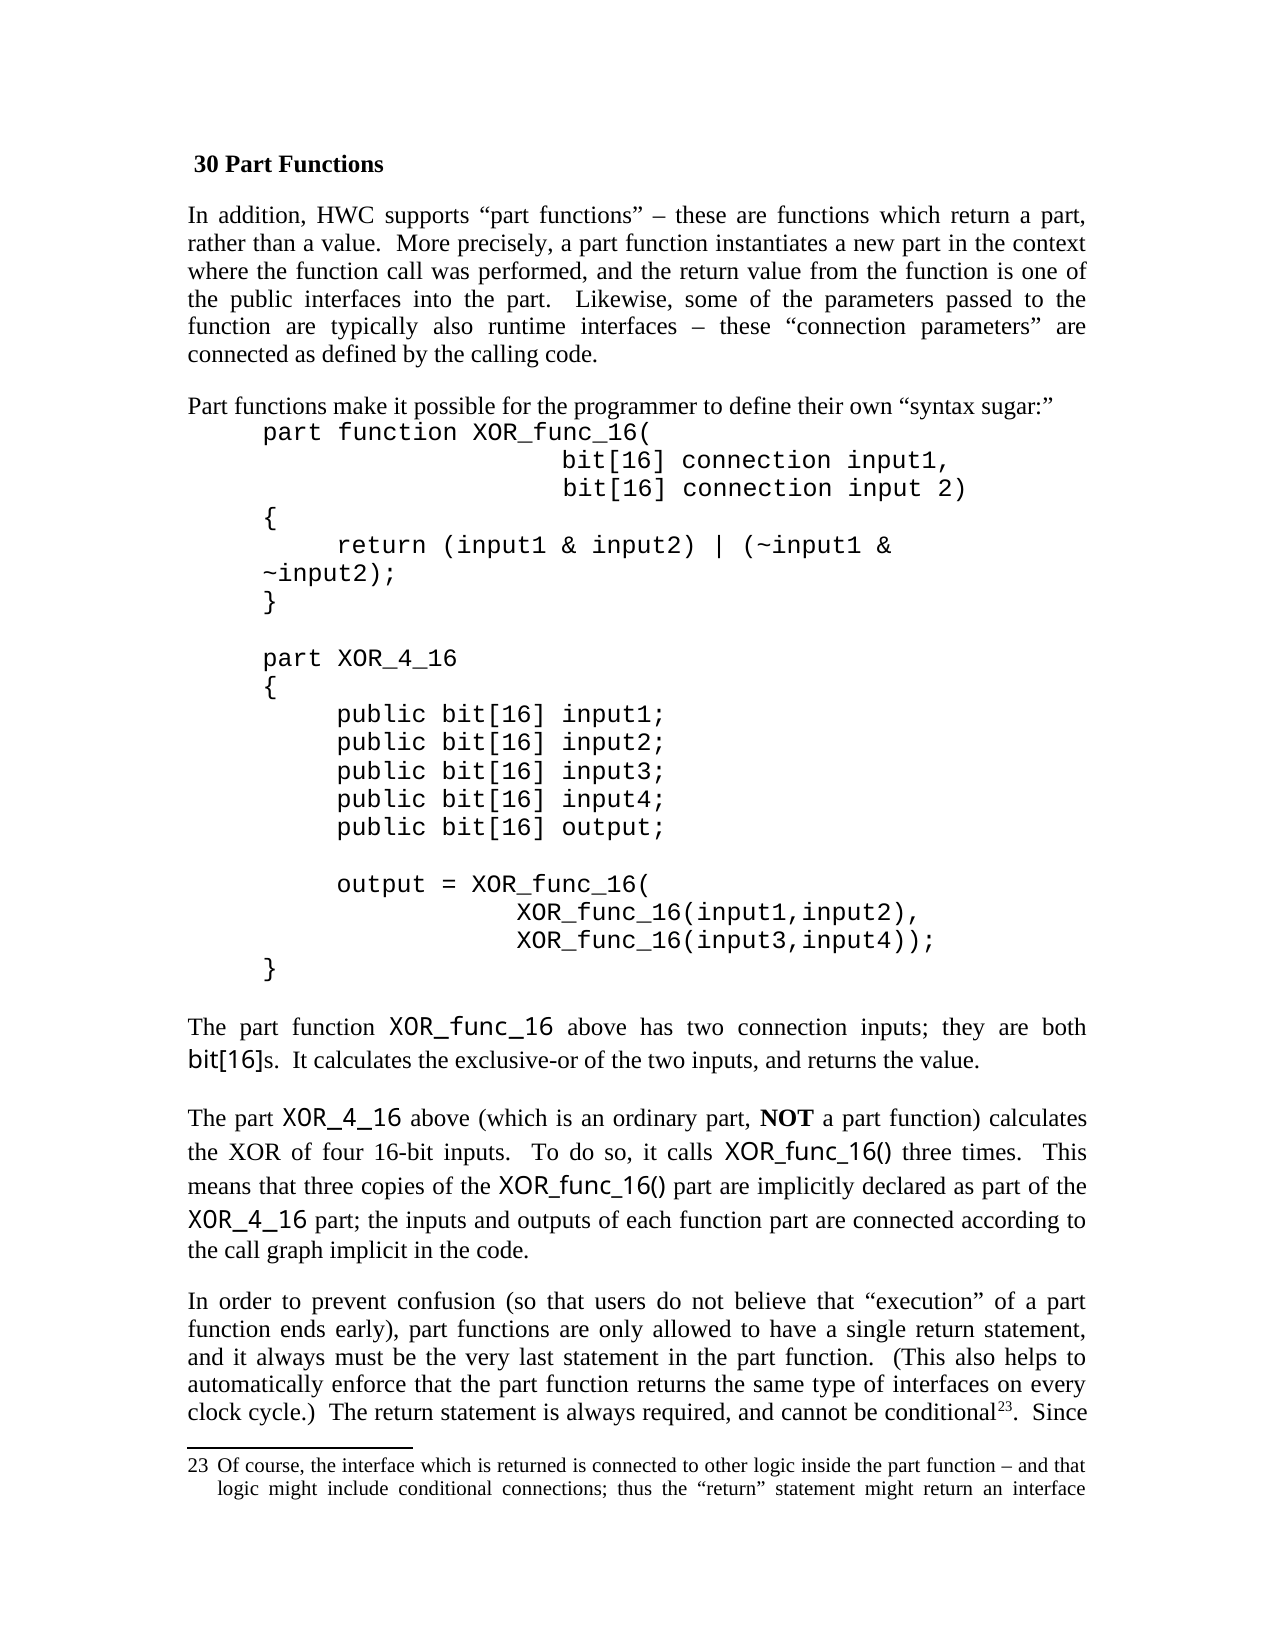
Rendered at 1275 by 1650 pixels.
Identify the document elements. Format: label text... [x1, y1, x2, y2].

text Part functions make it possible for the programmer to define their own “syntax sugar:” [187, 392, 1087, 419]
text } [262, 589, 1012, 617]
text Of course, the interface which is returned is connected to other logic inside the part function – and that logic might include conditional connections; thus the “return” statement might return an interface [187, 1454, 1087, 1500]
text public bit[16] input4; [262, 787, 1012, 815]
text The part function XOR_func_16 above has two connection inputs; they are both bit[16]s. It calculates the exclusive-or of the two inputs, and returns the value. [187, 1008, 1087, 1076]
text bit[16] connection input1, [262, 448, 1012, 476]
text XOR_func_16(input1,input2), [262, 899, 1012, 928]
list Part Functions [187, 150, 1087, 178]
text { [262, 504, 1012, 532]
text public bit[16] output; [262, 815, 1012, 843]
text public bit[16] input3; [262, 758, 1012, 787]
text return (input1 & input2) | (~input1 & ~input2); [262, 532, 1012, 589]
text output = XOR_func_16( [262, 871, 1012, 899]
text In order to prevent confusion (so that users do not believe that “execution” of a part function ends early), part functions are only allowed to have a single return statement, and it always must be the very last statement in the part function. (This also helps to automatically enforce that the part function returns the same type of interfaces on every clock cycle.) The return statement is always required, and cannot be conditional. Since there is no way to reference the part function after it has been “called” in the program, no other public interfaces are allowed in a part function – although private interfaces are allowed and often very useful. [187, 1287, 1087, 1426]
text public bit[16] input1; [262, 702, 1012, 730]
text part XOR_4_16 [262, 645, 1012, 674]
text } [262, 956, 1012, 984]
text XOR_func_16(input3,input4)); [262, 928, 1012, 956]
text bit[16] connection input 2) [262, 476, 1012, 504]
text { [262, 674, 1012, 702]
text In addition, HWC supports “part functions” – these are functions which return a part, rather than a value. More precisely, a part function instantiates a new part in the context where the function call was performed, and the return value from the function is one of the public interfaces into the part. Likewise, some of the parameters passed to the function are typically also runtime interfaces – these “connection parameters” are connected as defined by the calling code. [187, 202, 1087, 368]
text part function XOR_func_16( [262, 419, 1012, 448]
text public bit[16] input2; [262, 730, 1012, 758]
text The part XOR_4_16 above (which is an ordinary part, NOT a part function) calculates the XOR of four 16-bit inputs. To do so, it calls XOR_func_16() three times. This means that three copies of the XOR_func_16() part are implicitly declared as part of the XOR_4_16 part; the inputs and outputs of each function part are connected according to the call graph implicit in the code. [187, 1100, 1087, 1263]
